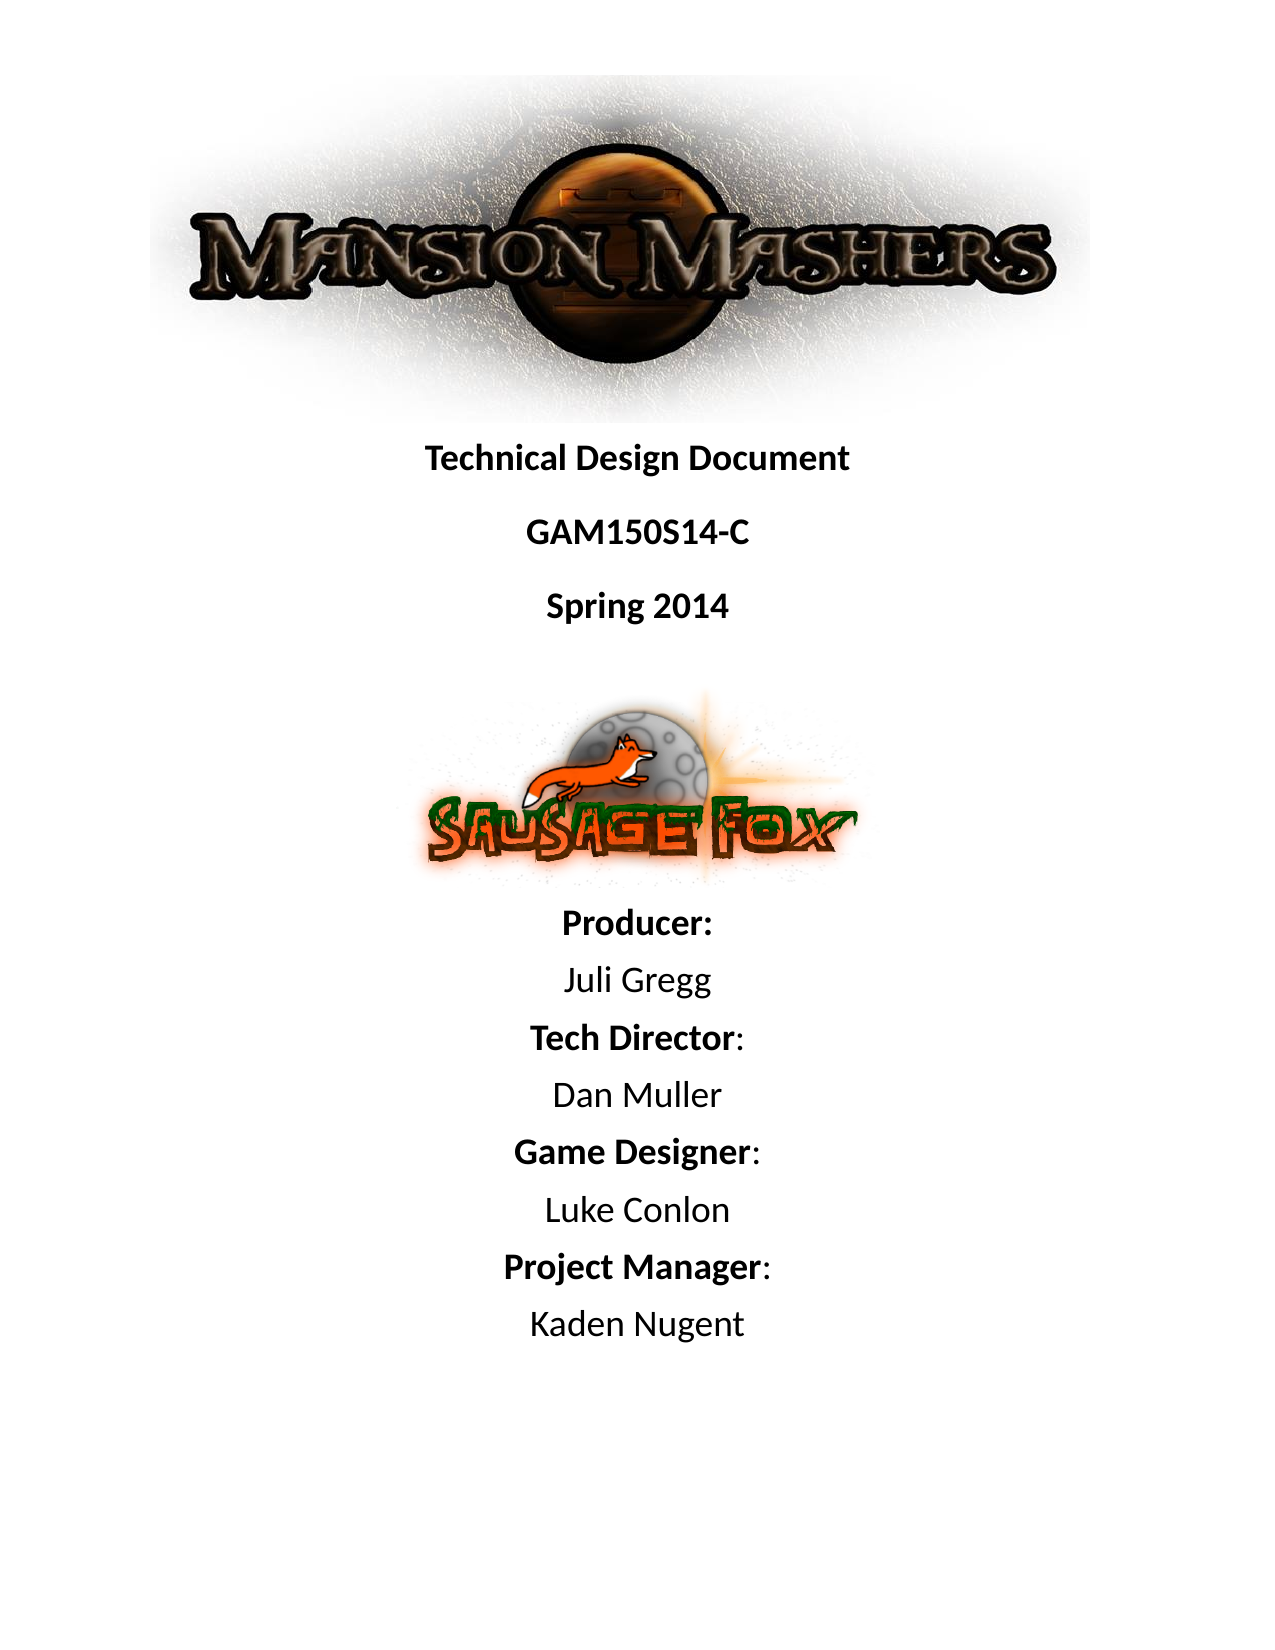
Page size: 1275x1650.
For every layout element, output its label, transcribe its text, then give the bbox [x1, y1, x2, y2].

text Producer: [150, 656, 1125, 945]
text Technical Design Document [150, 75, 1125, 479]
text Game Designer: [150, 1128, 1125, 1174]
text Spring 2014 [150, 582, 1125, 627]
text Dan Muller [150, 1071, 1125, 1117]
text Juli Gregg [150, 956, 1125, 1002]
text Luke Conlon [150, 1186, 1125, 1231]
text GAM150S14-C [150, 508, 1125, 553]
text Project Manager: [150, 1243, 1125, 1289]
text Kaden Nugent [150, 1300, 1125, 1346]
text Tech Director: [150, 1014, 1125, 1059]
